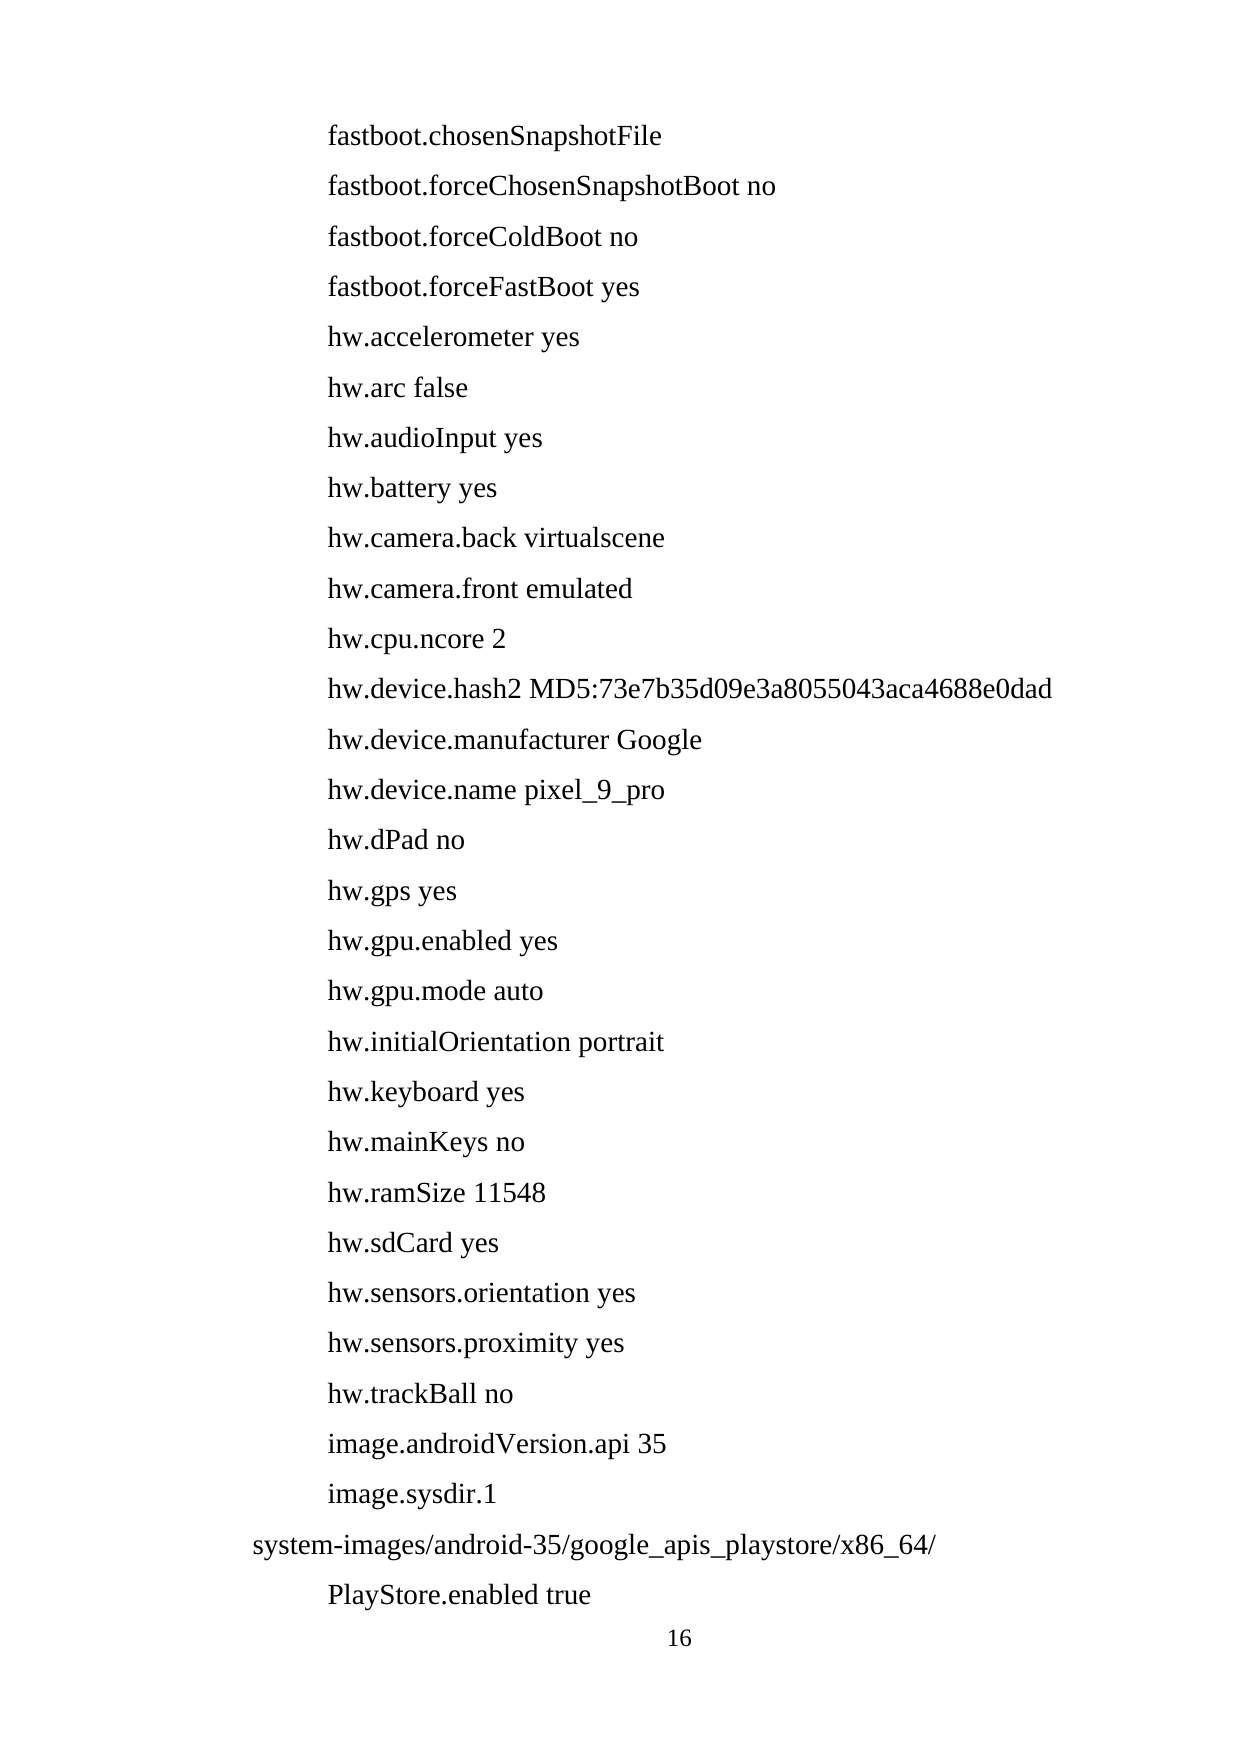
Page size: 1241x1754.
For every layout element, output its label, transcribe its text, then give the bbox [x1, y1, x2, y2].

text hw.device.name pixel_9_pro [252, 772, 1181, 806]
text hw.gpu.mode auto [252, 973, 1181, 1007]
text hw.sensors.proximity yes [252, 1326, 1181, 1359]
text PlayStore.enabled true [252, 1577, 1181, 1611]
text fastboot.chosenSnapshotFile [252, 118, 1181, 152]
text fastboot.forceColdBoot no [252, 219, 1181, 252]
text hw.cpu.ncore 2 [252, 621, 1181, 655]
text fastboot.forceFastBoot yes [252, 269, 1181, 303]
text hw.mainKeys no [252, 1124, 1181, 1158]
text hw.device.hash2 MD5:73e7b35d09e3a8055043aca4688e0dad [252, 672, 1181, 705]
text hw.trackBall no [252, 1376, 1181, 1409]
text hw.accelerometer yes [252, 319, 1181, 353]
text hw.camera.back virtualscene [252, 521, 1181, 554]
text image.androidVersion.api 35 [252, 1426, 1181, 1460]
text hw.camera.front emulated [252, 571, 1181, 604]
text hw.gpu.enabled yes [252, 923, 1181, 957]
text hw.gps yes [252, 873, 1181, 906]
text hw.ramSize 11548 [252, 1175, 1181, 1208]
text hw.audioInput yes [252, 420, 1181, 453]
text fastboot.forceChosenSnapshotBoot no [252, 168, 1181, 202]
text image.sysdir.1 system-images/android-35/google_apis_playstore/x86_64/ [252, 1477, 1181, 1560]
text hw.sensors.orientation yes [252, 1275, 1181, 1309]
text hw.sdCard yes [252, 1225, 1181, 1258]
text hw.arc false [252, 370, 1181, 403]
text hw.dPad no [252, 822, 1181, 856]
text hw.keyboard yes [252, 1074, 1181, 1108]
text hw.initialOrientation portrait [252, 1024, 1181, 1057]
text hw.battery yes [252, 470, 1181, 504]
text hw.device.manufacturer Google [252, 722, 1181, 755]
